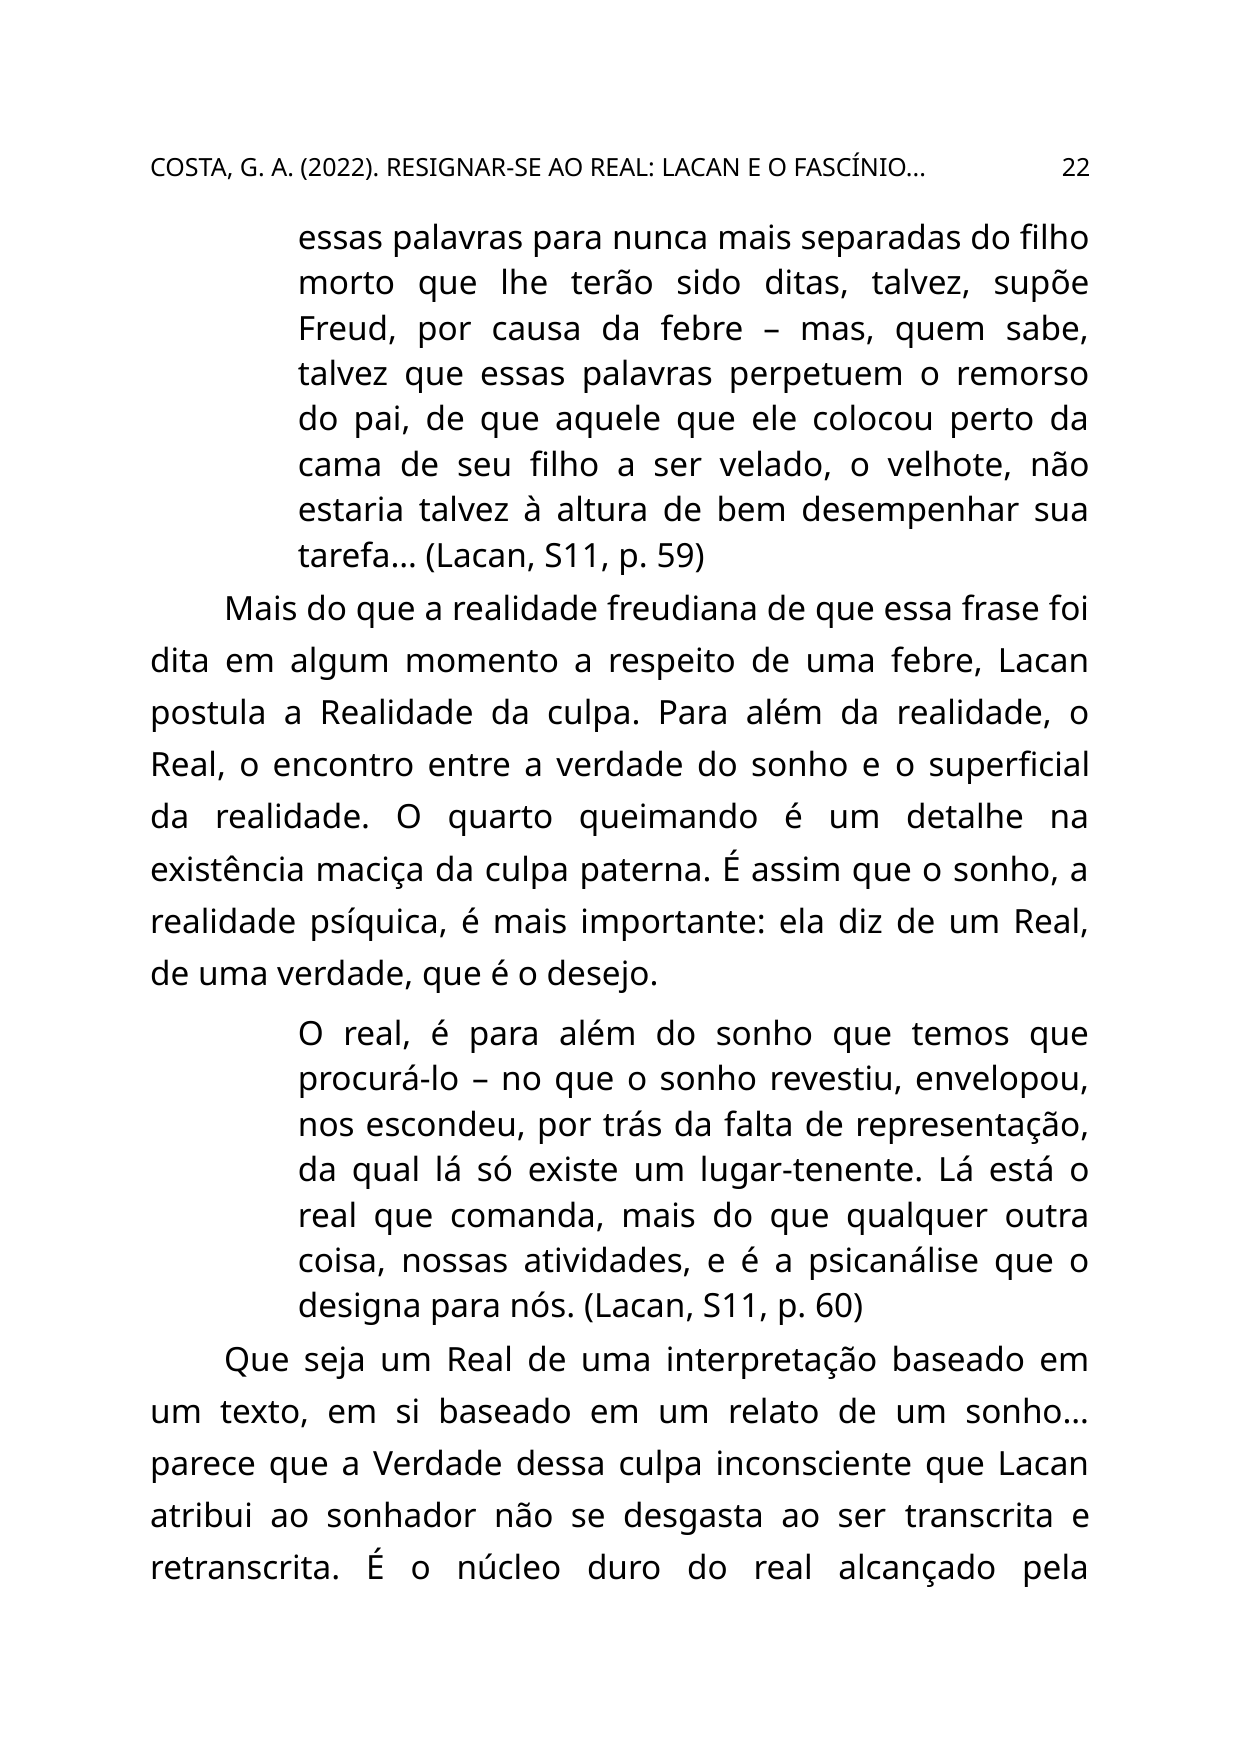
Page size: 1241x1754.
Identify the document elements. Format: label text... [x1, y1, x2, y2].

text essas palavras para nunca mais separadas do filho morto que lhe terão sido ditas, talvez, supõe Freud, por causa da febre – mas, quem sabe, talvez que essas palavras perpetuem o remorso do pai, de que aquele que ele colocou perto da cama de seu filho a ser velado, o velhote, não estaria talvez à altura de bem desempenhar sua tarefa… (Lacan, S11, p. 59) [298, 213, 1090, 577]
text O real, é para além do sonho que temos que procurá-lo – no que o sonho revestiu, envelopou, nos escondeu, por trás da falta de representação, da qual lá só existe um lugar-tenente. Lá está o real que comanda, mais do que qualquer outra coisa, nossas atividades, e é a psicanálise que o designa para nós. (Lacan, S11, p. 60) [298, 1010, 1090, 1328]
text Que seja um Real de uma interpretação baseado em um texto, em si baseado em um relato de um sonho… parece que a Verdade dessa culpa inconsciente que Lacan atribui ao sonhador não se desgasta ao ser transcrita e retranscrita. É o núcleo duro do real alcançado pela [150, 1335, 1090, 1589]
text Mais do que a realidade freudiana de que essa frase foi dita em algum momento a respeito de uma febre, Lacan postula a Realidade da culpa. Para além da realidade, o Real, o encontro entre a verdade do sonho e o superficial da realidade. O quarto queimando é um detalhe na existência maciça da culpa paterna. É assim que o sonho, a realidade psíquica, é mais importante: ela diz de um Real, de uma verdade, que é o desejo. [150, 584, 1090, 995]
